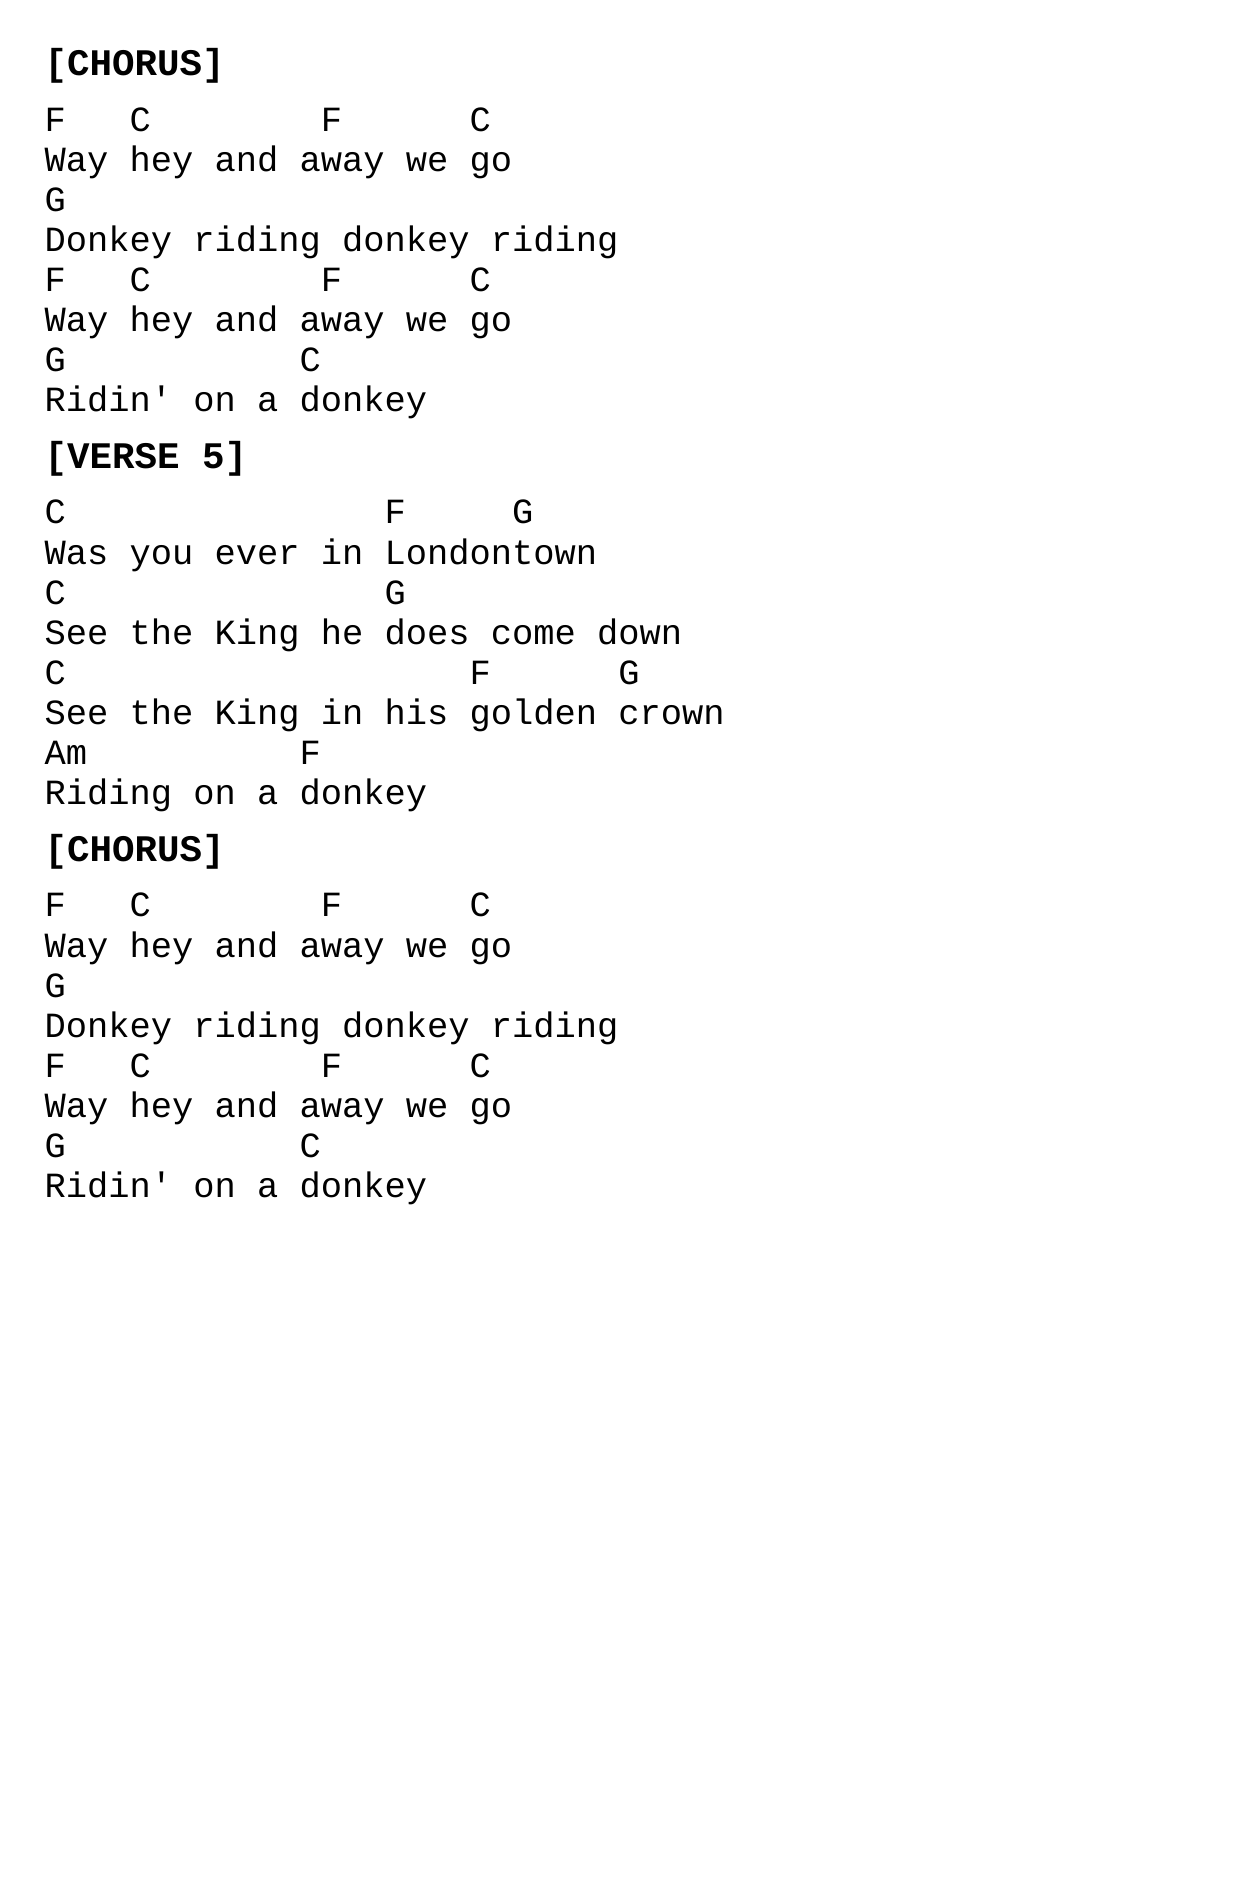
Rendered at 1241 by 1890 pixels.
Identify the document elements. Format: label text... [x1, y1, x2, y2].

text Donkey riding donkey riding [44, 222, 1063, 262]
text Ridin' on a donkey [44, 382, 1063, 422]
subtitle [CHORUS] [44, 44, 1063, 87]
text Way hey and away we go [44, 1088, 1063, 1128]
text C F G [44, 494, 1063, 534]
subtitle [VERSE 5] [44, 437, 1063, 480]
text F C F C [44, 102, 1063, 142]
text Way hey and away we go [44, 142, 1063, 182]
text F C F C [44, 1048, 1063, 1088]
text Riding on a donkey [44, 775, 1063, 815]
text C G [44, 575, 1063, 615]
text See the King in his golden crown [44, 695, 1063, 735]
text Way hey and away we go [44, 302, 1063, 342]
text F C F C [44, 262, 1063, 302]
text G [44, 182, 1063, 222]
text C F G [44, 655, 1063, 695]
text G C [44, 1128, 1063, 1168]
text G [44, 968, 1063, 1008]
text Way hey and away we go [44, 927, 1063, 968]
text See the King he does come down [44, 615, 1063, 655]
text Am F [44, 735, 1063, 775]
text Was you ever in Londontown [44, 534, 1063, 575]
text G C [44, 342, 1063, 382]
text F C F C [44, 887, 1063, 927]
text Donkey riding donkey riding [44, 1008, 1063, 1048]
text Ridin' on a donkey [44, 1168, 1063, 1208]
subtitle [CHORUS] [44, 830, 1063, 873]
